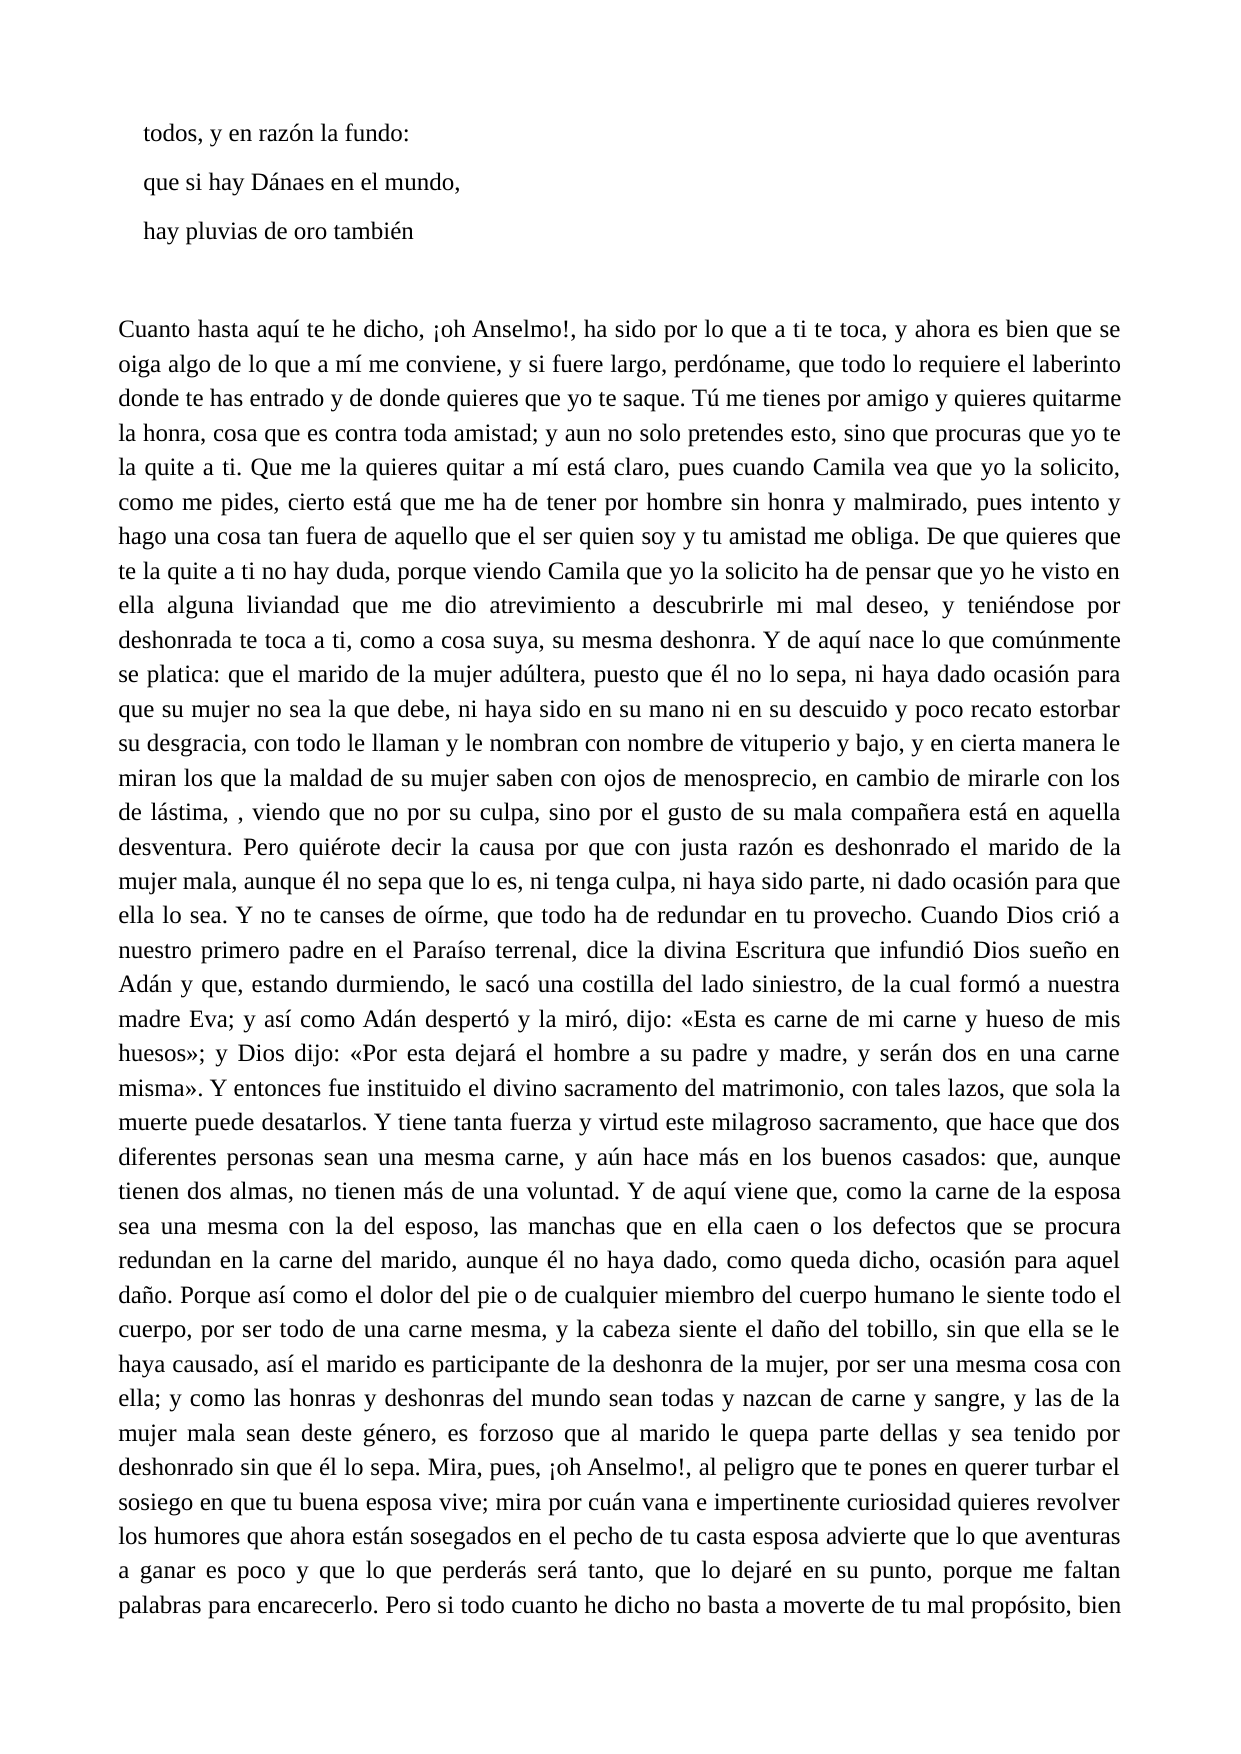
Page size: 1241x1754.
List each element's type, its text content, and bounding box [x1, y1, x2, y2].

text todos, y en razón la fundo: [118, 118, 1122, 147]
text Cuanto hasta aquí te he dicho, ¡oh Anselmo!, ha sido por lo que a ti te toca, y ahora es bien que se oiga algo de lo que a mí me conviene, y si fuere largo, perdóname, que todo lo requiere el laberinto donde te has entrado y de donde quieres que yo te saque. Tú me tienes por amigo y quieres quitarme la honra, cosa que es contra toda amistad; y aun no solo pretendes esto, sino que procuras que yo te la quite a ti. Que me la quieres quitar a mí está claro, pues cuando Camila vea que yo la solicito, como me pides, cierto está que me ha de tener por hombre sin honra y malmirado, pues intento y hago una cosa tan fuera de aquello que el ser quien soy y tu amistad me obliga. De que quieres que te la quite a ti no hay duda, porque viendo Camila que yo la solicito ha de pensar que yo he visto en ella alguna liviandad que me dio atrevimiento a descubrirle mi mal deseo, y teniéndose por deshonrada te toca a ti, como a cosa suya, su mesma deshonra. Y de aquí nace lo que comúnmente se platica: que el marido de la mujer adúltera, puesto que él no lo sepa, ni haya dado ocasión para que su mujer no sea la que debe, ni haya sido en su mano ni en su descuido y poco recato estorbar su desgracia, con todo le llaman y le nombran con nombre de vituperio y bajo, y en cierta manera le miran los que la maldad de su mujer saben con ojos de menosprecio, en cambio de mirarle con los de lástima, , viendo que no por su culpa, sino por el gusto de su mala compañera está en aquella desventura. Pero quiérote decir la causa por que con justa razón es deshonrado el marido de la mujer mala, aunque él no sepa que lo es, ni tenga culpa, ni haya sido parte, ni dado ocasión para que ella lo sea. Y no te canses de oírme, que todo ha de redundar en tu provecho. Cuando Dios crió a nuestro primero padre en el Paraíso terrenal, dice la divina Escritura que infundió Dios sueño en Adán y que, estando durmiendo, le sacó una costilla del lado siniestro, de la cual formó a nuestra madre Eva; y así como Adán despertó y la miró, dijo: «Esta es carne de mi carne y hueso de mis huesos»; y Dios dijo: «Por esta dejará el hombre a su padre y madre, y serán dos en una carne misma». Y entonces fue instituido el divino sacramento del matrimonio, con tales lazos, que sola la muerte puede desatarlos. Y tiene tanta fuerza y virtud este milagroso sacramento, que hace que dos diferentes personas sean una mesma carne, y aún hace más en los buenos casados: que, aunque tienen dos almas, no tienen más de una voluntad. Y de aquí viene que, como la carne de la esposa sea una mesma con la del esposo, las manchas que en ella caen o los defectos que se procura redundan en la carne del marido, aunque él no haya dado, como queda dicho, ocasión para aquel daño. Porque así como el dolor del pie o de cualquier miembro del cuerpo humano le siente todo el cuerpo, por ser todo de una carne mesma, y la cabeza siente el daño del tobillo, sin que ella se le haya causado, así el marido es participante de la deshonra de la mujer, por ser una mesma cosa con ella; y como las honras y deshonras del mundo sean todas y nazcan de carne y sangre, y las de la mujer mala sean deste género, es forzoso que al marido le quepa parte dellas y sea tenido por deshonrado sin que él lo sepa. Mira, pues, ¡oh Anselmo!, al peligro que te pones en querer turbar el sosiego en que tu buena esposa vive; mira por cuán vana e impertinente curiosidad quieres revolver los humores que ahora están sosegados en el pecho de tu casta esposa advierte que lo que aventuras a ganar es poco y que lo que perderás será tanto, que lo dejaré en su punto, porque me faltan palabras para encarecerlo. Pero si todo cuanto he dicho no basta a moverte de tu mal propósito, bien [118, 314, 1122, 1619]
text que si hay Dánaes en el mundo, [118, 167, 1122, 196]
text hay pluvias de oro también [118, 216, 1122, 245]
